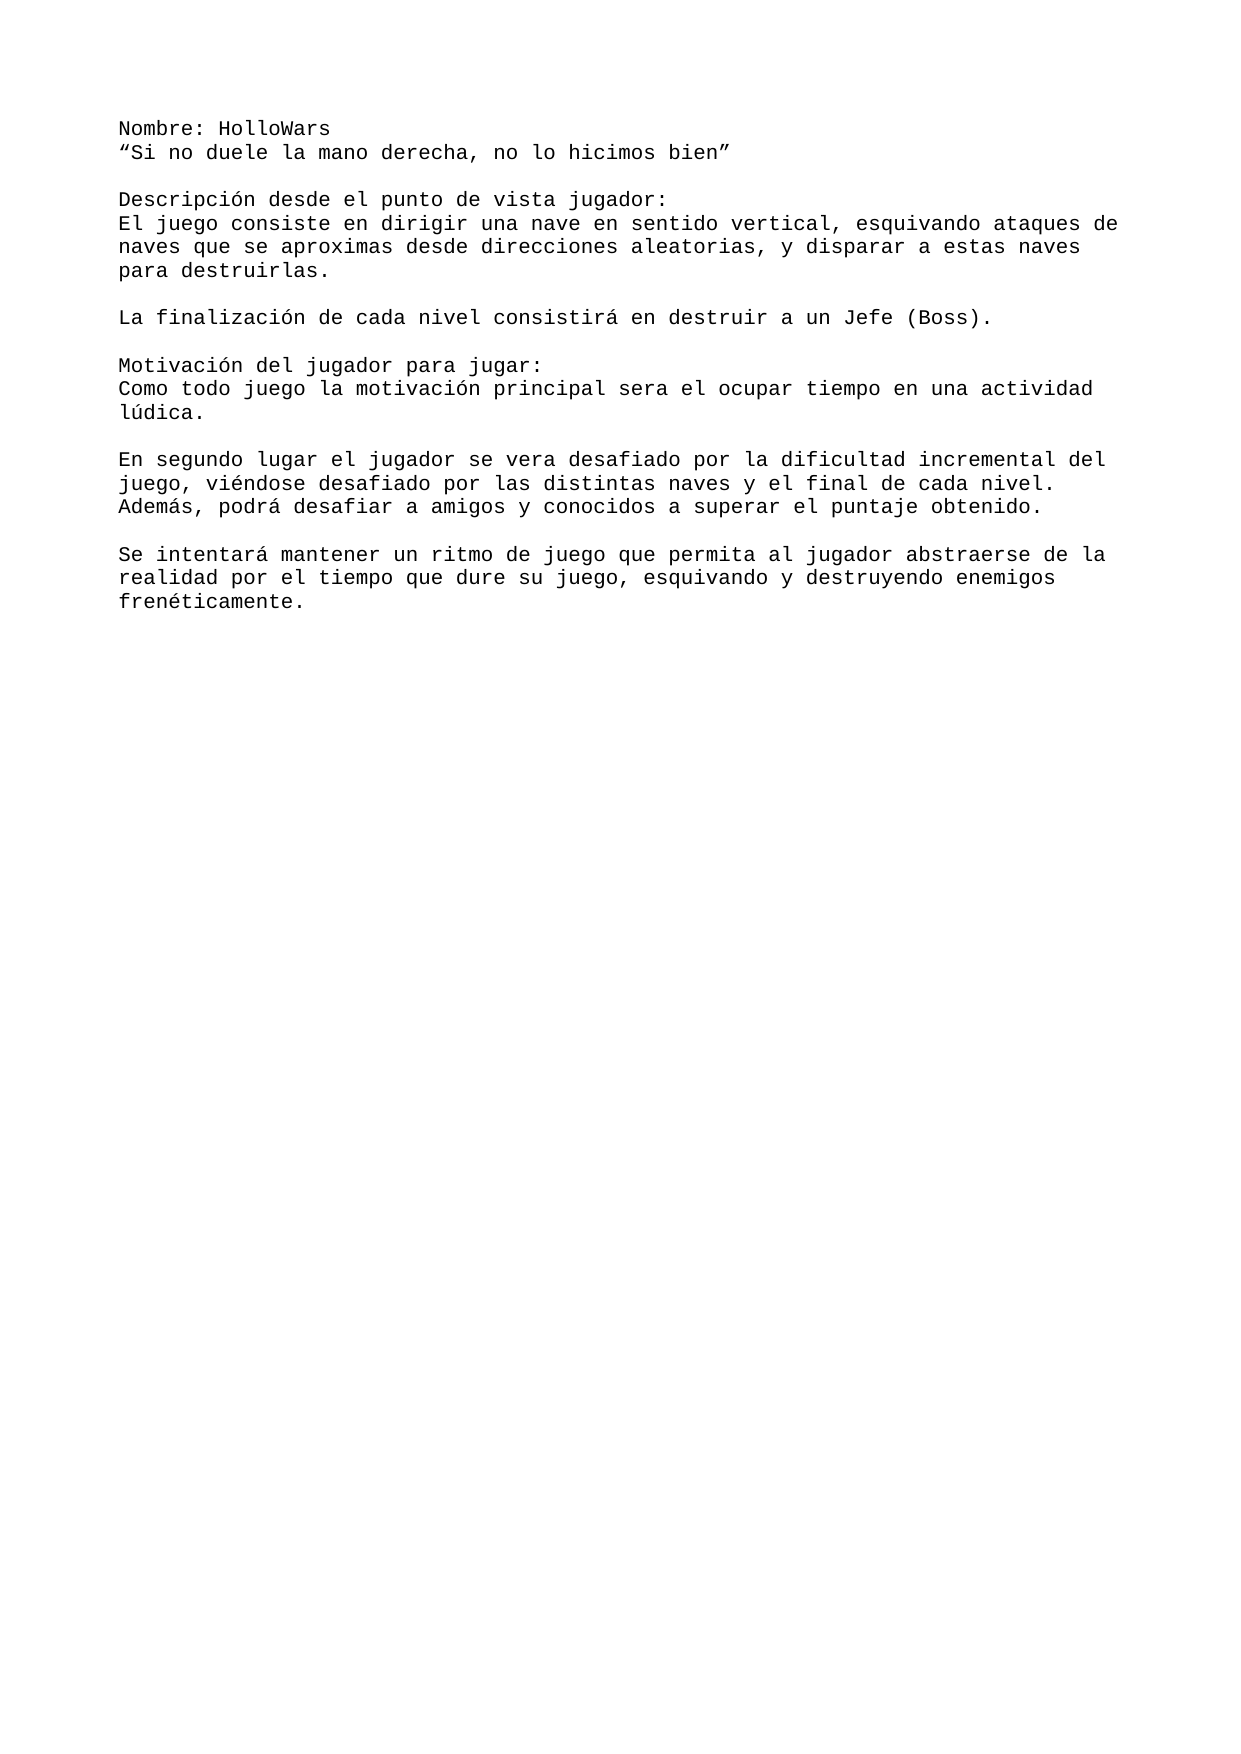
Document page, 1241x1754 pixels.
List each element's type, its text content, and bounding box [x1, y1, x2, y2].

text Como todo juego la motivación principal sera el ocupar tiempo en una actividad lúdica. [118, 378, 1122, 426]
text Motivación del jugador para jugar: [118, 354, 1122, 378]
text Nombre: HolloWars [118, 118, 1122, 142]
text La finalización de cada nivel consistirá en destruir a un Jefe (Boss). [118, 307, 1122, 331]
text En segundo lugar el jugador se vera desafiado por la dificultad incremental del juego, viéndose desafiado por las distintas naves y el final de cada nivel. Además, podrá desafiar a amigos y conocidos a superar el puntaje obtenido. [118, 449, 1122, 520]
text “Si no duele la mano derecha, no lo hicimos bien” [118, 142, 1122, 165]
text Se intentará mantener un ritmo de juego que permita al jugador abstraerse de la realidad por el tiempo que dure su juego, esquivando y destruyendo enemigos frenéticamente. [118, 544, 1122, 615]
text Descripción desde el punto de vista jugador: [118, 189, 1122, 213]
text El juego consiste en dirigir una nave en sentido vertical, esquivando ataques de naves que se aproximas desde direcciones aleatorias, y disparar a estas naves para destruirlas. [118, 213, 1122, 284]
